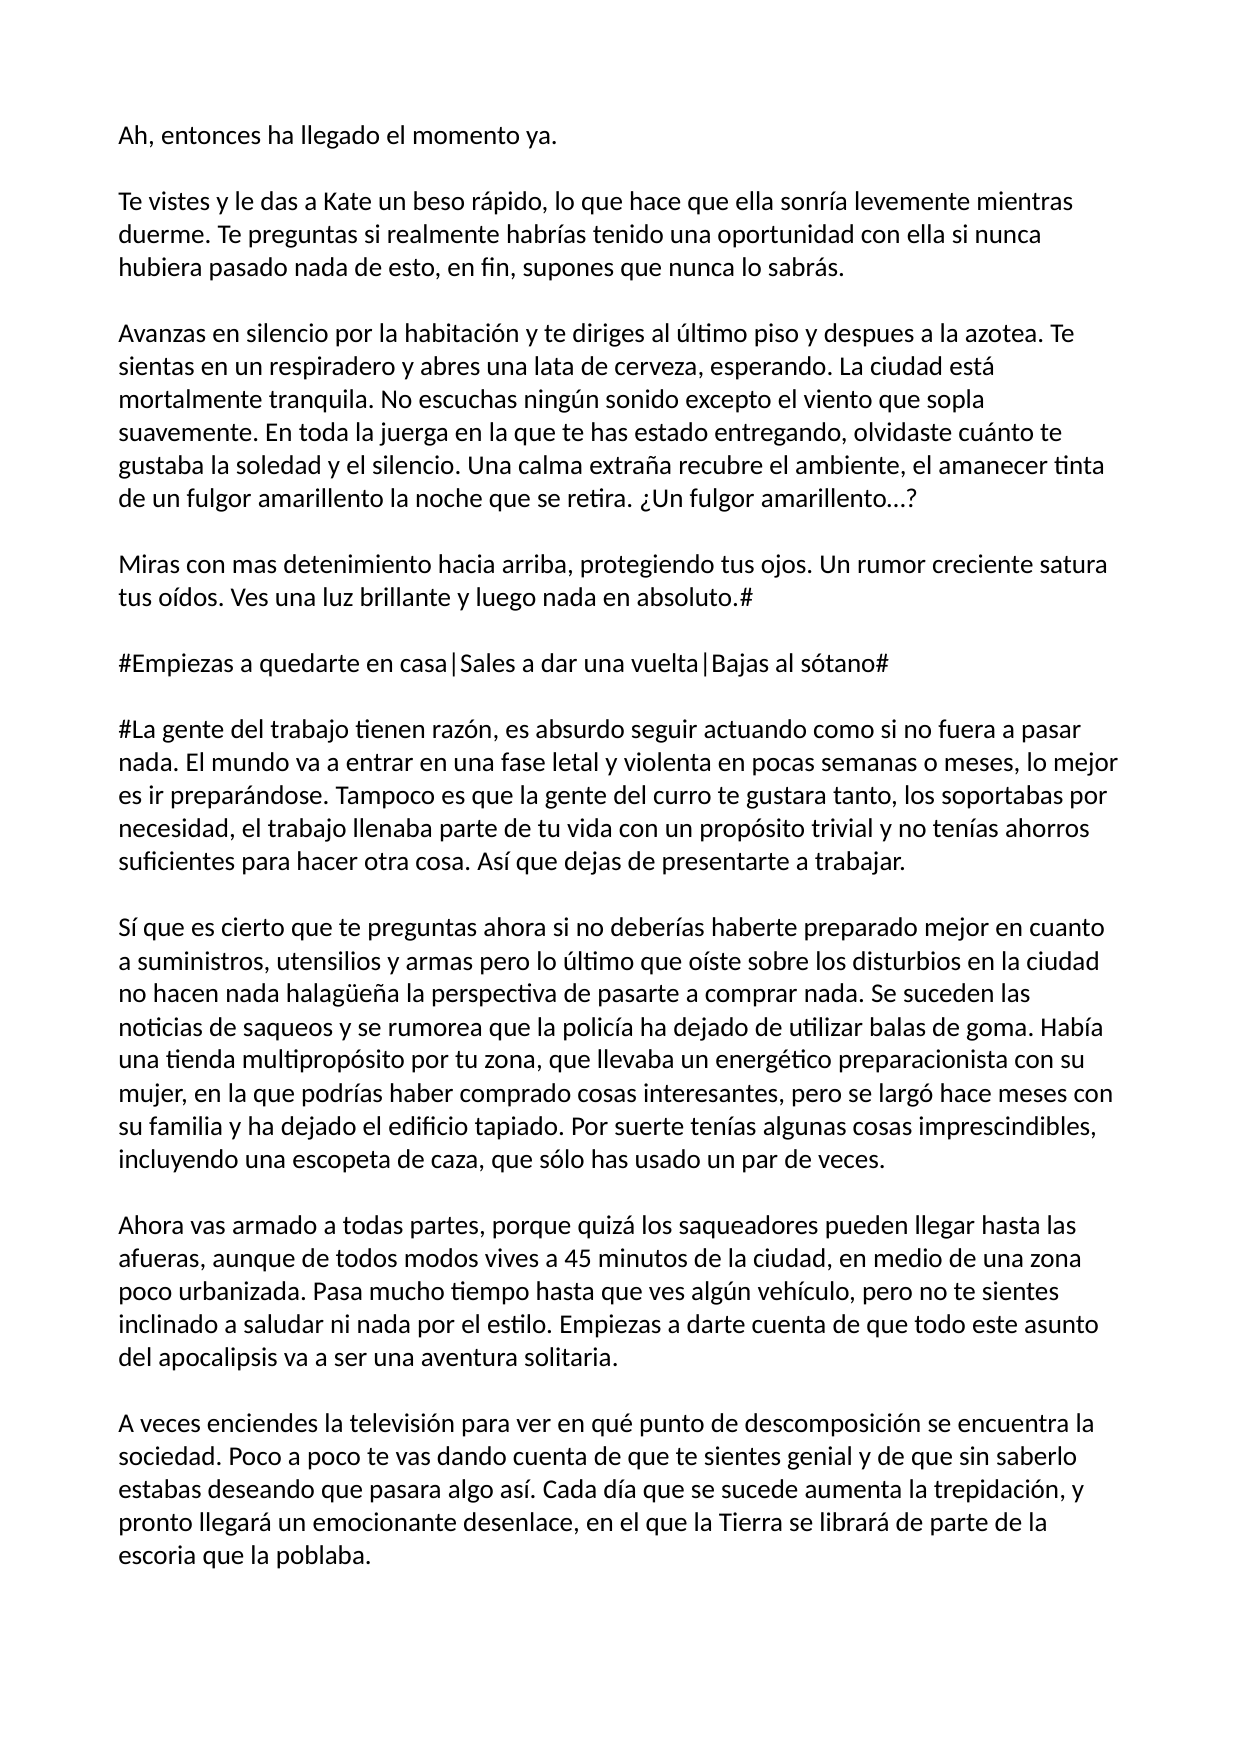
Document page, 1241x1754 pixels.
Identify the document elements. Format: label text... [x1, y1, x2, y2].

text #La gente del trabajo tienen razón, es absurdo seguir actuando como si no fuera a pasar nada. El mundo va a entrar en una fase letal y violenta en pocas semanas o meses, lo mejor es ir preparándose. Tampoco es que la gente del curro te gustara tanto, los soportabas por necesidad, el trabajo llenaba parte de tu vida con un propósito trivial y no tenías ahorros suficientes para hacer otra cosa. Así que dejas de presentarte a trabajar. [118, 712, 1122, 878]
text Te vistes y le das a Kate un beso rápido, lo que hace que ella sonría levemente mientras duerme. Te preguntas si realmente habrías tenido una oportunidad con ella si nunca hubiera pasado nada de esto, en fin, supones que nunca lo sabrás. [118, 184, 1122, 283]
text A veces enciendes la televisión para ver en qué punto de descomposición se encuentra la sociedad. Poco a poco te vas dando cuenta de que te sientes genial y de que sin saberlo estabas deseando que pasara algo así. Cada día que se sucede aumenta la trepidación, y pronto llegará un emocionante desenlace, en el que la Tierra se librará de parte de la escoria que la poblaba. [118, 1406, 1122, 1571]
text Miras con mas detenimiento hacia arriba, protegiendo tus ojos. Un rumor creciente satura tus oídos. Ves una luz brillante y luego nada en absoluto.# [118, 547, 1122, 613]
text Sí que es cierto que te preguntas ahora si no deberías haberte preparado mejor en cuanto a suministros, utensilios y armas pero lo último que oíste sobre los disturbios en la ciudad no hacen nada halagüeña la perspectiva de pasarte a comprar nada. Se suceden las noticias de saqueos y se rumorea que la policía ha dejado de utilizar balas de goma. Había una tienda multipropósito por tu zona, que llevaba un energético preparacionista con su mujer, en la que podrías haber comprado cosas interesantes, pero se largó hace meses con su familia y ha dejado el edificio tapiado. Por suerte tenías algunas cosas imprescindibles, incluyendo una escopeta de caza, que sólo has usado un par de veces. [118, 911, 1122, 1175]
text Avanzas en silencio por la habitación y te diriges al último piso y despues a la azotea. Te sientas en un respiradero y abres una lata de cerveza, esperando. La ciudad está mortalmente tranquila. No escuchas ningún sonido excepto el viento que sopla suavemente. En toda la juerga en la que te has estado entregando, olvidaste cuánto te gustaba la soledad y el silencio. Una calma extraña recubre el ambiente, el amanecer tinta de un fulgor amarillento la noche que se retira. ¿Un fulgor amarillento…? [118, 316, 1122, 514]
text #Empiezas a quedarte en casa|Sales a dar una vuelta|Bajas al sótano# [118, 646, 1122, 679]
text Ahora vas armado a todas partes, porque quizá los saqueadores pueden llegar hasta las afueras, aunque de todos modos vives a 45 minutos de la ciudad, en medio de una zona poco urbanizada. Pasa mucho tiempo hasta que ves algún vehículo, pero no te sientes inclinado a saludar ni nada por el estilo. Empiezas a darte cuenta de que todo este asunto del apocalipsis va a ser una aventura solitaria. [118, 1208, 1122, 1373]
text Ah, entonces ha llegado el momento ya. [118, 118, 1122, 151]
